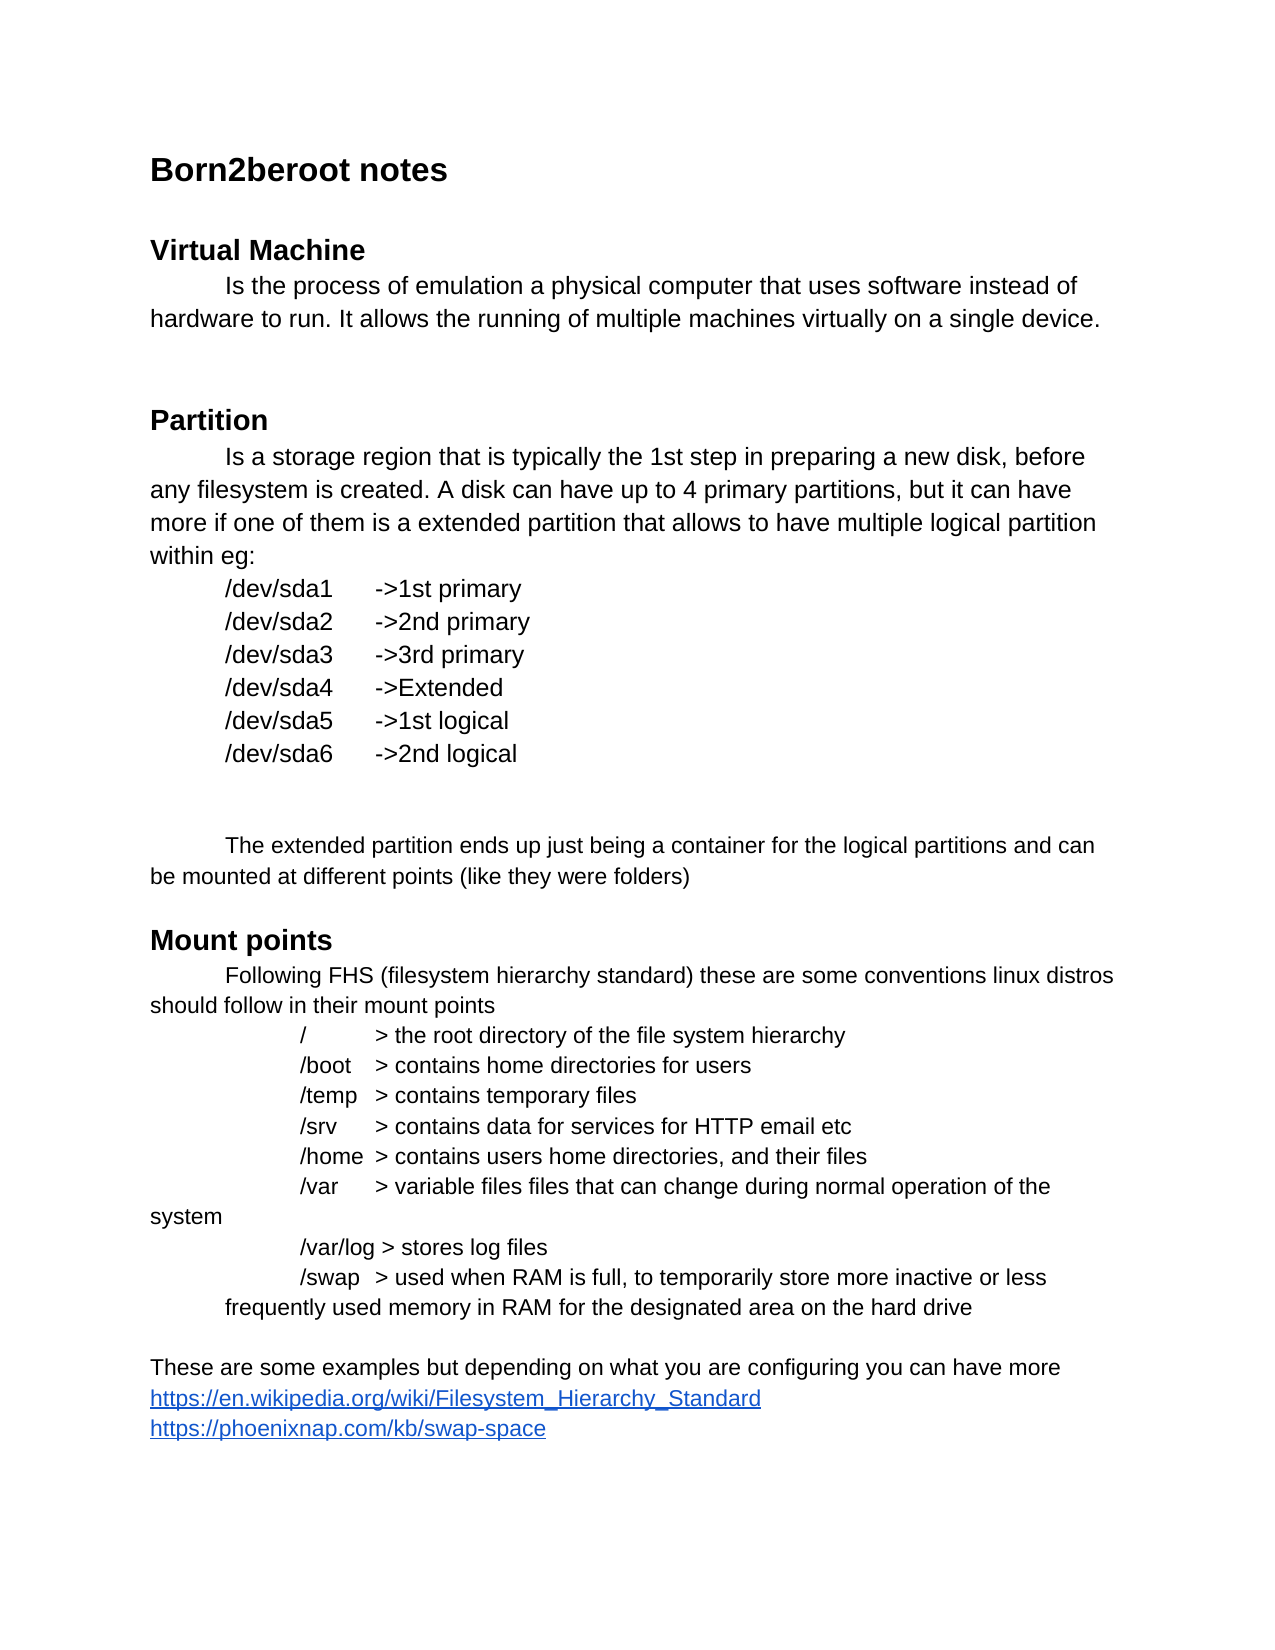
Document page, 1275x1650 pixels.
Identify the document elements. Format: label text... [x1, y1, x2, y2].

text /dev/sda5 ->1st logical [150, 706, 1125, 735]
text /temp > contains temporary files [225, 1082, 1125, 1109]
text Virtual Machine [150, 233, 1125, 266]
text The extended partition ends up just being a container for the logical partitions and can be mounted at different points (like they were folders) [150, 832, 1125, 889]
text Partition [150, 403, 1125, 437]
text /dev/sda6 ->2nd logical [150, 739, 1125, 768]
text /boot > contains home directories for users [225, 1052, 1125, 1079]
text Is the process of emulation a physical computer that uses software instead of hardware to run. It allows the running of multiple machines virtually on a single device. [150, 271, 1125, 333]
text https://phoenixnap.com/kb/swap-space [150, 1415, 1125, 1441]
text /home > contains users home directories, and their files [150, 1143, 1125, 1169]
text These are some examples but depending on what you are configuring you can have more [150, 1354, 1125, 1381]
text Is a storage region that is typically the 1st step in preparing a new disk, before any filesystem is created. A disk can have up to 4 primary partitions, but it can have more if one of them is a extended partition that allows to have multiple logical partition within eg: [150, 442, 1125, 570]
text Following FHS (filesystem hierarchy standard) these are some conventions linux distros should follow in their mount points [150, 962, 1125, 1018]
text / > the root directory of the file system hierarchy [225, 1022, 1125, 1048]
text /var > variable files files that can change during normal operation of the system [150, 1173, 1125, 1230]
text /dev/sda4 ->Extended [150, 673, 1125, 702]
text Mount points [150, 923, 1125, 957]
text /dev/sda3 ->3rd primary [150, 640, 1125, 669]
text https://en.wikipedia.org/wiki/Filesystem_Hierarchy_Standard [150, 1384, 1125, 1411]
text /srv > contains data for services for HTTP email etc [225, 1113, 1125, 1139]
text /var/log > stores log files [225, 1233, 1125, 1260]
text /dev/sda1 ->1st primary [150, 574, 1125, 603]
text /dev/sda2 ->2nd primary [150, 607, 1125, 636]
text Born2beroot notes [150, 150, 1125, 188]
text /swap > used when RAM is full, to temporarily store more inactive or less frequently used memory in RAM for the designated area on the hard drive [225, 1264, 1125, 1320]
